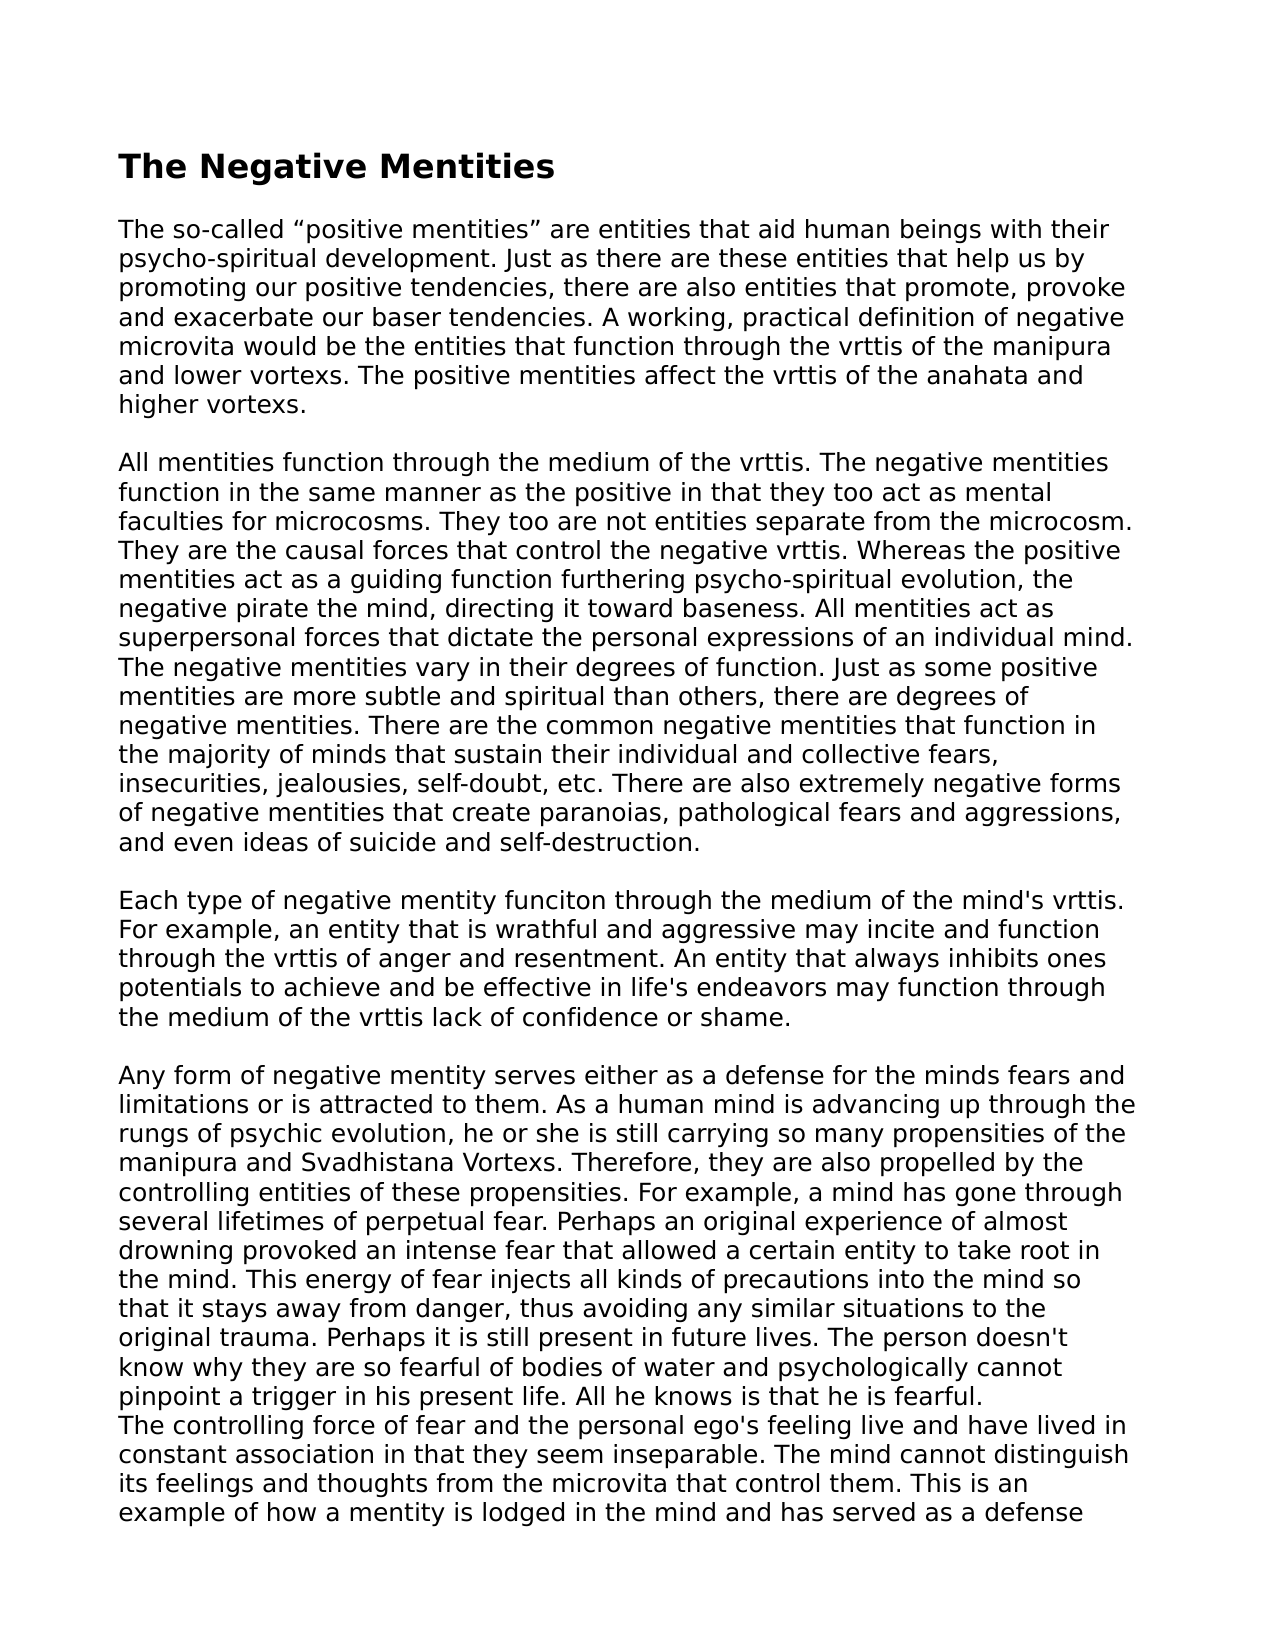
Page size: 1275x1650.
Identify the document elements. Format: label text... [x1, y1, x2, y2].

text the mind. This energy of fear injects all kinds of precautions into the mind so [118, 1265, 1157, 1294]
text through the vrttis of anger and resentment. An entity that always inhibits ones [118, 944, 1157, 974]
text that it stays away from danger, thus avoiding any similar situations to the [118, 1294, 1157, 1324]
text the majority of minds that sustain their individual and collective fears, [118, 740, 1157, 769]
text and lower vortexs. The positive mentities affect the vrttis of the anahata and [118, 361, 1157, 390]
text potentials to achieve and be effective in life's endeavors may function through [118, 974, 1157, 1003]
text controlling entities of these propensities. For example, a mind has gone through [118, 1178, 1157, 1207]
text function in the same manner as the positive in that they too act as mental [118, 478, 1157, 507]
text higher vortexs. [118, 390, 1157, 419]
text The so-called “positive mentities” are entities that aid human beings with their [118, 215, 1157, 244]
text The Negative Mentities [118, 147, 1157, 186]
text The negative mentities vary in their degrees of function. Just as some positive [118, 653, 1157, 682]
text The controlling force of fear and the personal ego's feeling live and have lived in [118, 1411, 1157, 1440]
text promoting our positive tendencies, there are also entities that promote, provoke [118, 274, 1157, 303]
text mentities are more subtle and spiritual than others, there are degrees of [118, 682, 1157, 711]
text They are the causal forces that control the negative vrttis. Whereas the positive [118, 536, 1157, 565]
text superpersonal forces that dictate the personal expressions of an individual mind. [118, 624, 1157, 653]
text several lifetimes of perpetual fear. Perhaps an original experience of almost [118, 1207, 1157, 1236]
text constant association in that they seem inseparable. The mind cannot distinguish [118, 1440, 1157, 1469]
text of negative mentities that create paranoias, pathological fears and aggressions, [118, 799, 1157, 828]
text and even ideas of suicide and self-destruction. [118, 828, 1157, 857]
text insecurities, jealousies, self-doubt, etc. There are also extremely negative forms [118, 769, 1157, 799]
text limitations or is attracted to them. As a human mind is advancing up through the [118, 1090, 1157, 1119]
text the medium of the vrttis lack of confidence or shame. [118, 1003, 1157, 1032]
text negative mentities. There are the common negative mentities that function in [118, 711, 1157, 740]
text psycho-spiritual development. Just as there are these entities that help us by [118, 244, 1157, 274]
text manipura and Svadhistana Vortexs. Therefore, they are also propelled by the [118, 1149, 1157, 1178]
text negative pirate the mind, directing it toward baseness. All mentities act as [118, 594, 1157, 624]
text microvita would be the entities that function through the vrttis of the manipura [118, 332, 1157, 361]
text rungs of psychic evolution, he or she is still carrying so many propensities of the [118, 1119, 1157, 1149]
text Any form of negative mentity serves either as a defense for the minds fears and [118, 1061, 1157, 1090]
text drowning provoked an intense fear that allowed a certain entity to take root in [118, 1236, 1157, 1265]
text example of how a mentity is lodged in the mind and has served as a defense [118, 1499, 1157, 1528]
text Each type of negative mentity funciton through the medium of the mind's vrttis. [118, 886, 1157, 915]
text and exacerbate our baser tendencies. A working, practical definition of negative [118, 303, 1157, 332]
text original trauma. Perhaps it is still present in future lives. The person doesn't [118, 1324, 1157, 1353]
text its feelings and thoughts from the microvita that control them. This is an [118, 1469, 1157, 1499]
text pinpoint a trigger in his present life. All he knows is that he is fearful. [118, 1382, 1157, 1411]
text All mentities function through the medium of the vrttis. The negative mentities [118, 449, 1157, 478]
text know why they are so fearful of bodies of water and psychologically cannot [118, 1353, 1157, 1382]
text mentities act as a guiding function furthering psycho-spiritual evolution, the [118, 565, 1157, 594]
text faculties for microcosms. They too are not entities separate from the microcosm. [118, 507, 1157, 536]
text For example, an entity that is wrathful and aggressive may incite and function [118, 915, 1157, 944]
